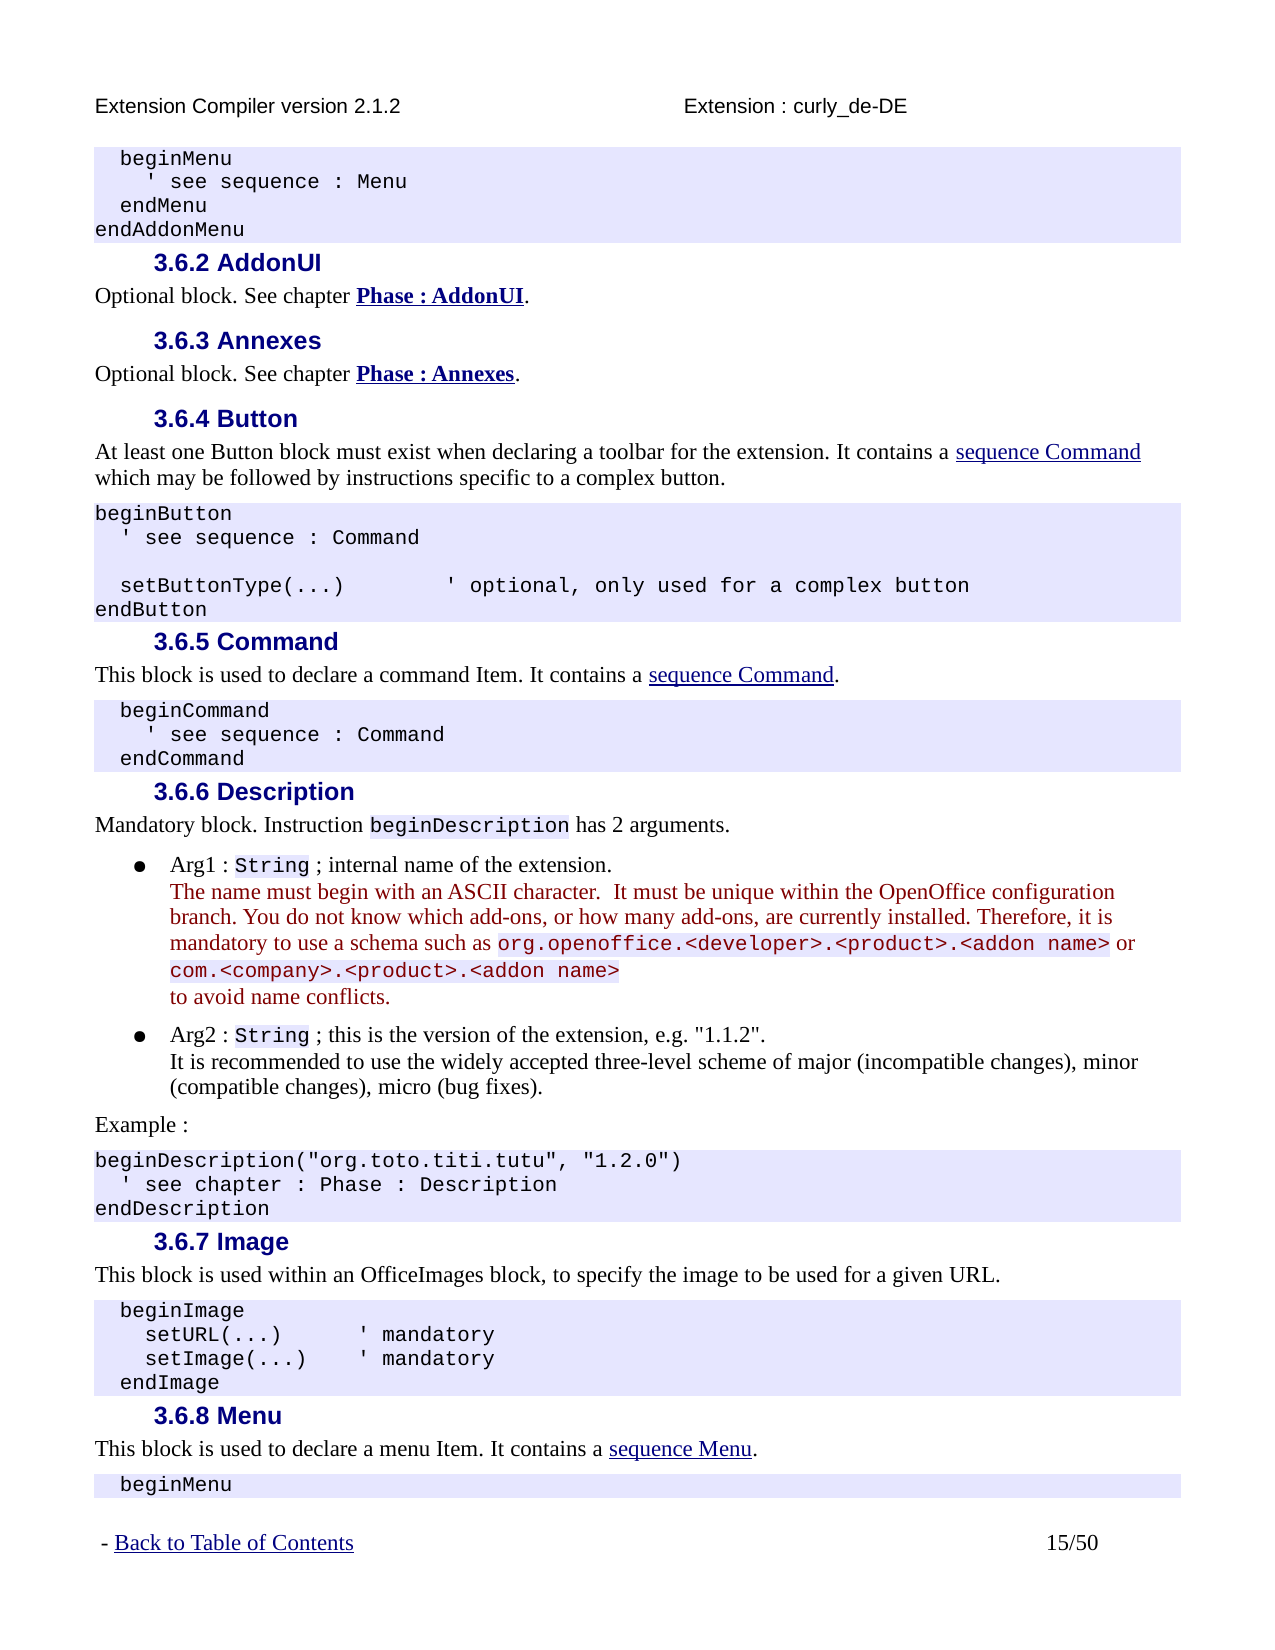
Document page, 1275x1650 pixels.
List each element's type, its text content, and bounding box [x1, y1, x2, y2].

text Mandatory block. Instruction beginDescription has 2 arguments. [94, 812, 1181, 839]
text endCommand [94, 748, 1181, 772]
text endAddonMenu [94, 219, 1181, 243]
text endDescription [94, 1198, 1181, 1222]
subtitle Description [153, 778, 1181, 806]
list Arg1 : String ; internal name of the extension. The name must begin with an ASCII character. It must be unique within the OpenOffice configuration branch. You do not know which add-ons, or how many add-ons, are currently installed. Therefore, it is mandatory to use a schema such as org.openoffice.<developer>.<product>.<addon name> or com.<company>.<product>.<addon name> to avoid name conflicts. [132, 852, 1181, 1009]
text beginDescription("org.toto.titi.tutu", "1.2.0") [94, 1150, 1181, 1174]
text endMenu [94, 195, 1181, 219]
text beginButton [94, 503, 1181, 527]
text Optional block. See chapter Phase : Annexes. [94, 361, 1181, 387]
text setURL(...) ' mandatory [94, 1324, 1181, 1348]
text endImage [94, 1372, 1181, 1396]
text setImage(...) ' mandatory [94, 1348, 1181, 1372]
text This block is used to declare a menu Item. It contains a sequence Menu. [94, 1436, 1181, 1461]
text ' see chapter : Phase : Description [94, 1174, 1181, 1198]
text ' see sequence : Command [94, 724, 1181, 748]
text This block is used to declare a command Item. It contains a sequence Command. [94, 662, 1181, 688]
text Example : [94, 1112, 1181, 1138]
text beginMenu [94, 147, 1181, 171]
text beginCommand [94, 700, 1181, 724]
text At least one Button block must exist when declaring a toolbar for the extension. It contains a sequence Command which may be followed by instructions specific to a complex button. [94, 439, 1181, 490]
text setButtonType(...) ' optional, only used for a complex button [94, 574, 1181, 598]
text beginMenu [94, 1474, 1181, 1498]
subtitle AddonUI [153, 249, 1181, 277]
list Arg2 : String ; this is the version of the extension, e.g. "1.1.2". It is recommended to use the widely accepted three-level scheme of major (incompatible changes), minor (compatible changes), micro (bug fixes). [132, 1022, 1181, 1099]
subtitle Image [153, 1228, 1181, 1256]
text This block is used within an OfficeImages block, to specify the image to be used for a given URL. [94, 1262, 1181, 1287]
subtitle Command [153, 628, 1181, 656]
text ' see sequence : Menu [94, 171, 1181, 195]
subtitle Button [153, 405, 1181, 433]
text Optional block. See chapter Phase : AddonUI. [94, 283, 1181, 309]
subtitle Annexes [153, 327, 1181, 355]
text endButton [94, 598, 1181, 622]
text ' see sequence : Command [94, 527, 1181, 551]
subtitle Menu [153, 1402, 1181, 1430]
text beginImage [94, 1300, 1181, 1324]
